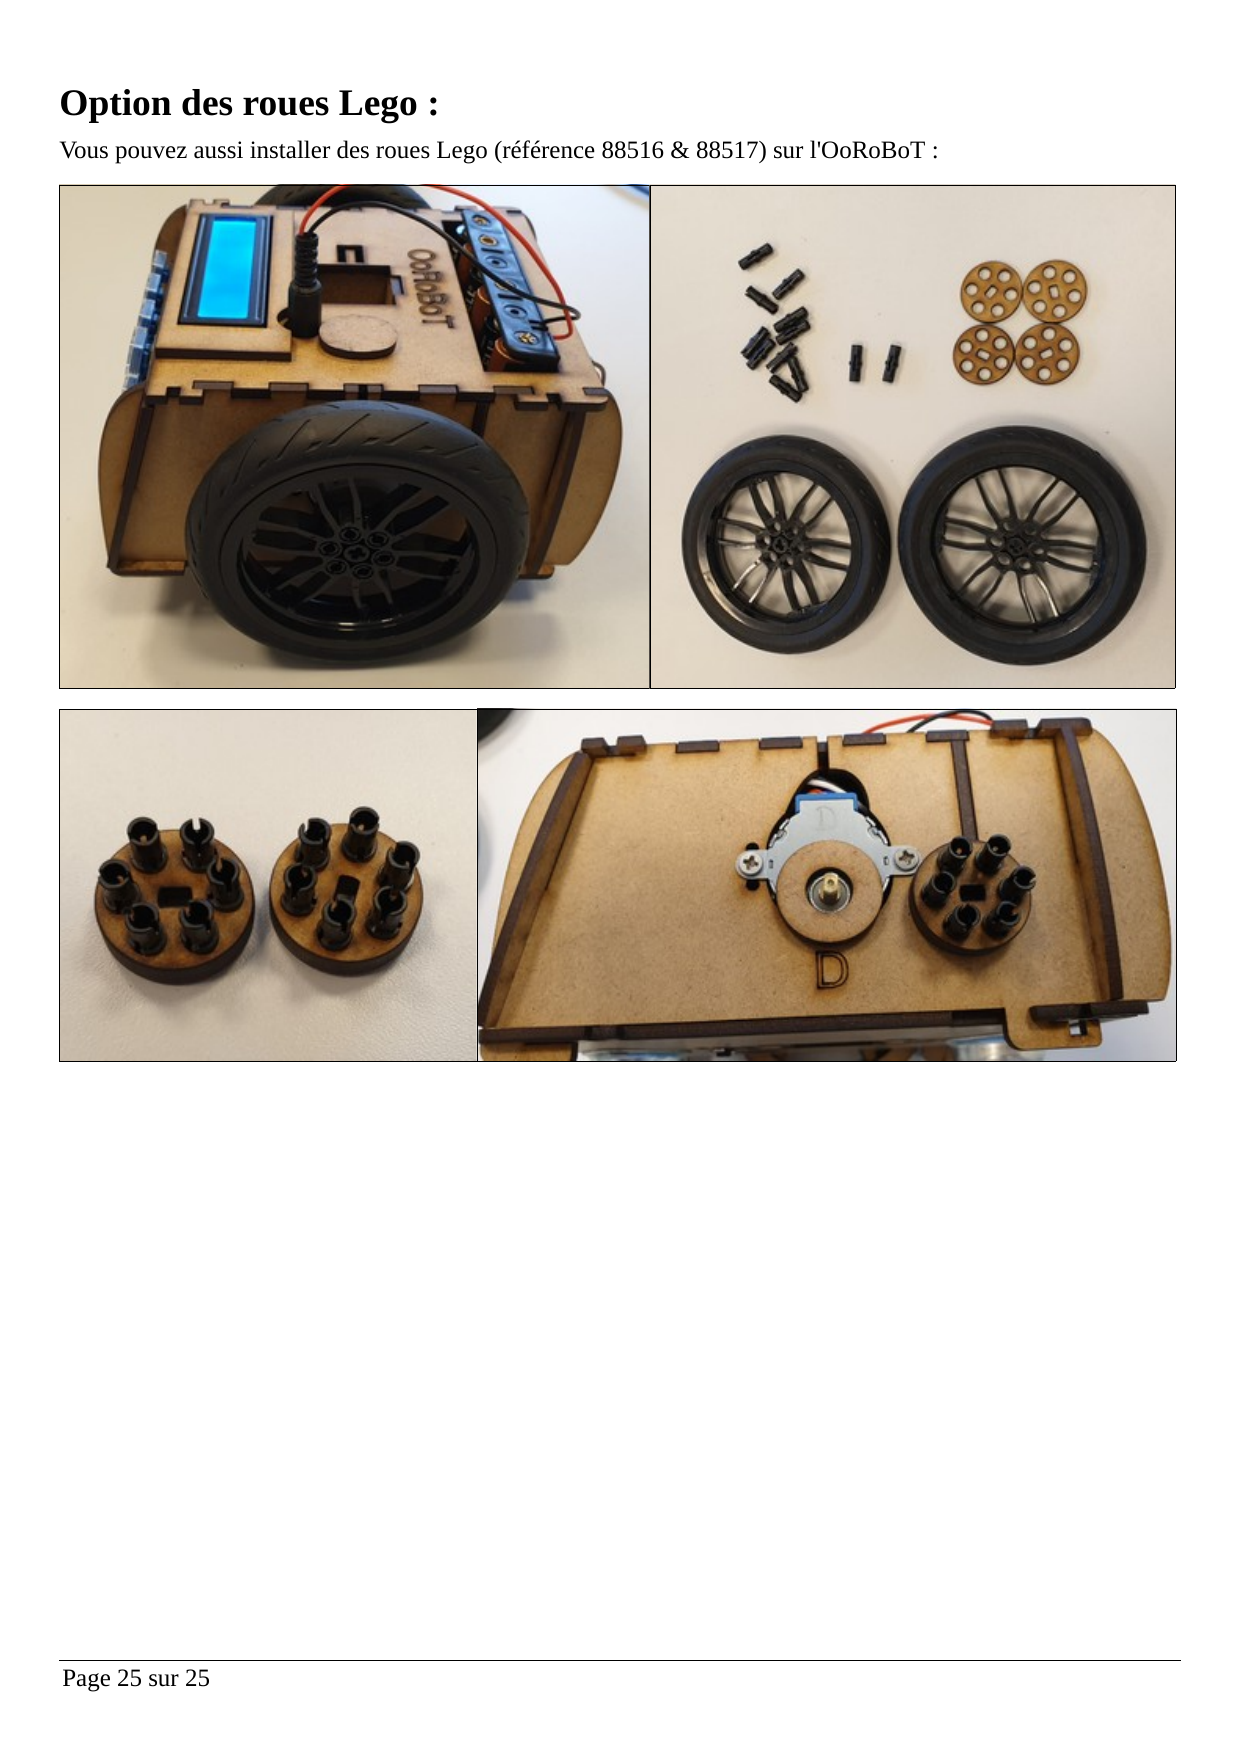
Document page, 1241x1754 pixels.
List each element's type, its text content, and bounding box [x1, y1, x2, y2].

picture [478, 710, 1176, 1061]
picture [60, 710, 477, 1061]
subtitle Option des roues Lego : [59, 80, 1181, 123]
picture [60, 186, 650, 689]
picture [651, 186, 1175, 688]
text Vous pouvez aussi installer des roues Lego (référence 88516 & 88517) sur l'OoRoBoT : [59, 136, 1181, 164]
